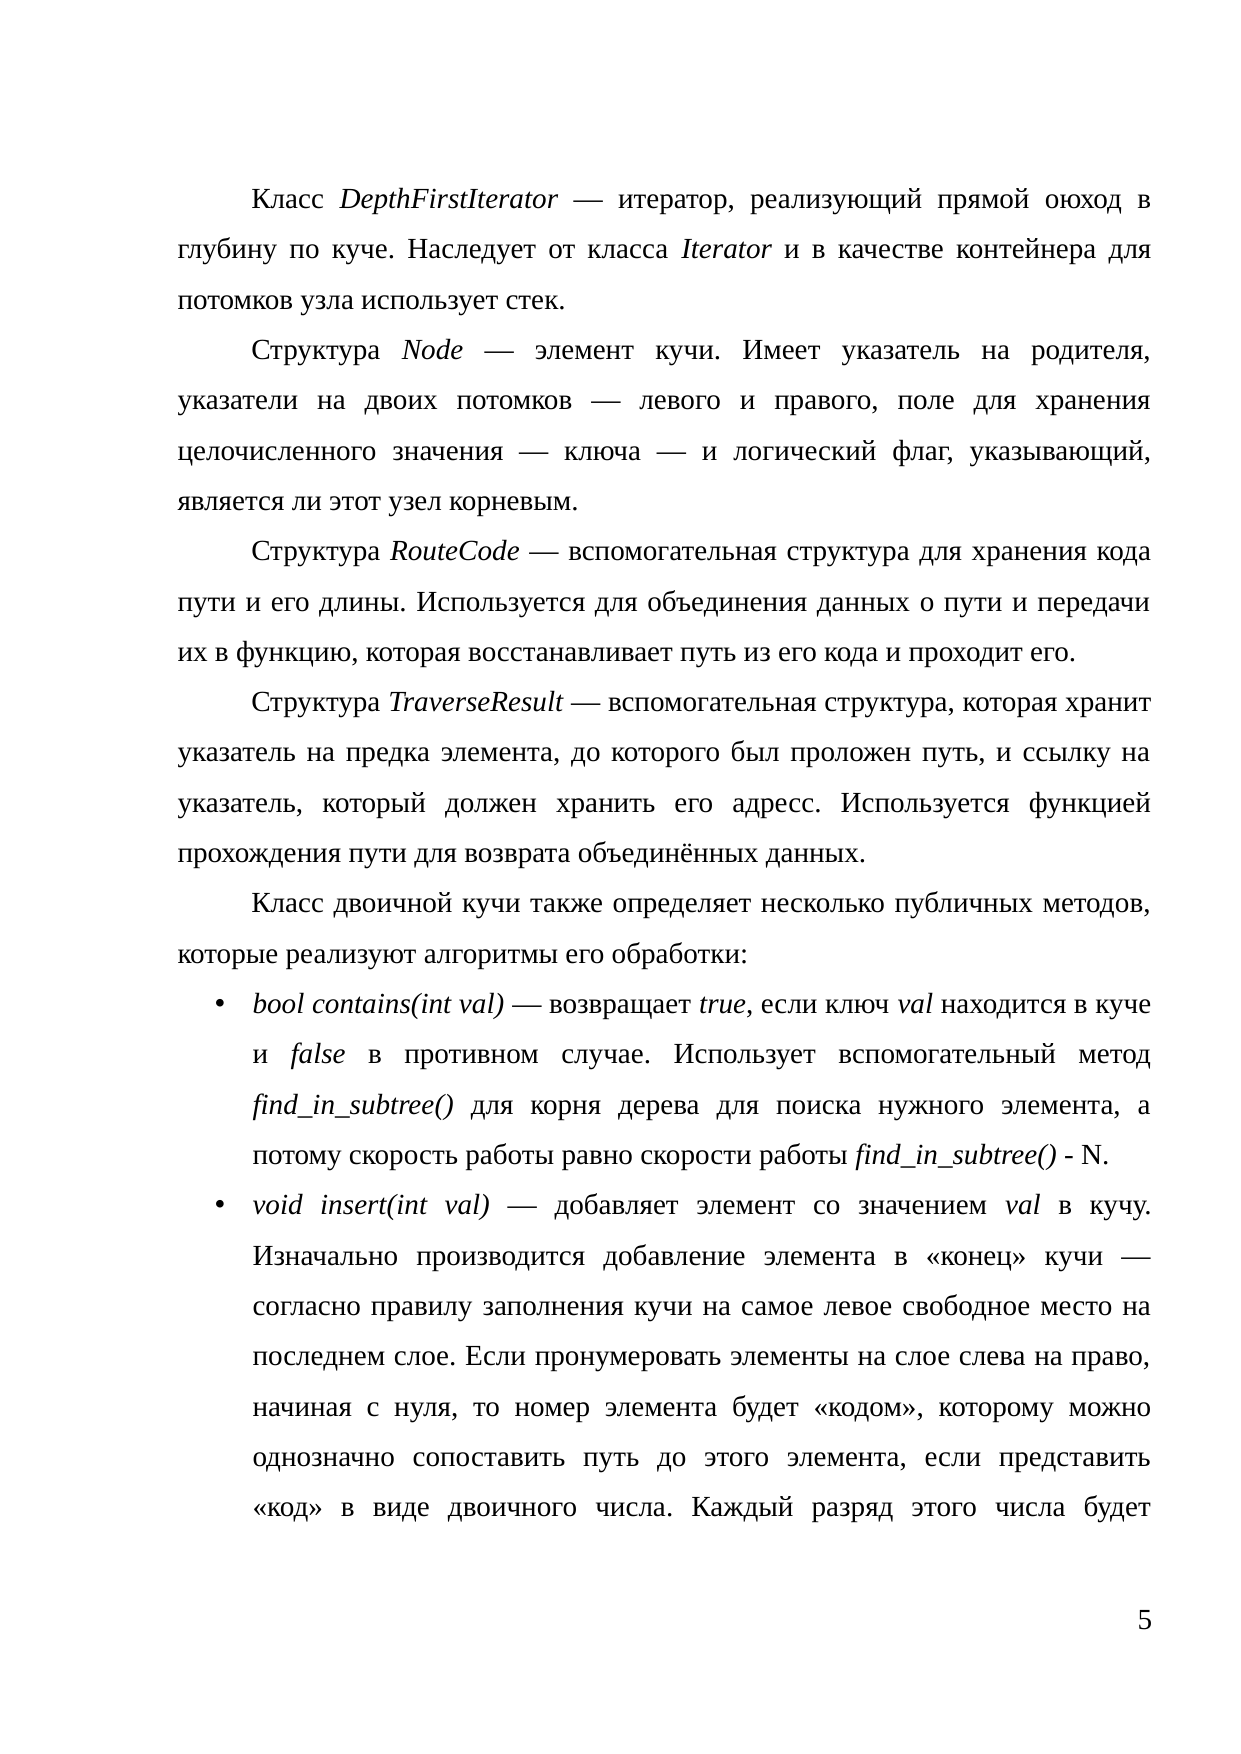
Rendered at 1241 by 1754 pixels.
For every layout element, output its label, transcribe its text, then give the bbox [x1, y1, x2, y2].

text Структура RouteCode — вспомогательная структура для хранения кода пути и его длины. Используется для объединения данных о пути и передачи их в функцию, которая восстанавливает путь из его кода и проходит его. [177, 533, 1152, 667]
text Класс DepthFirstIterator — итератор, реализующий прямой оюход в глубину по куче. Наследует от класса Iterator и в качестве контейнера для потомков узла использует стек. [177, 181, 1152, 315]
text Класс двоичной кучи также определяет несколько публичных методов, которые реализуют алгоритмы его обработки: [177, 886, 1152, 969]
text Структура Node — элемент кучи. Имеет указатель на родителя, указатели на двоих потомков — левого и правого, поле для хранения целочисленного значения — ключа — и логический флаг, указывающий, является ли этот узел корневым. [177, 332, 1152, 517]
list bool contains(int val) — возвращает true, если ключ val находится в куче и false в противном случае. Использует вспомогательный метод find_in_subtree() для корня дерева для поиска нужного элемента, а потому скорость работы равно скорости работы find_in_subtree() - N. [215, 986, 1152, 1171]
text Структура TraverseResult — вспомогательная структура, которая хранит указатель на предка элемента, до которого был проложен путь, и ссылку на указатель, который должен хранить его адресс. Используется функцией прохождения пути для возврата объединённых данных. [177, 684, 1152, 869]
list void insert(int val) — добавляет элемент со значением val в кучу. Изначально производится добавление элемента в «конец» кучи — согласно правилу заполнения кучи на самое левое свободное место на последнем слое. Если пронумеровать элементы на слое слева на право, начиная с нуля, то номер элемента будет «кодом», которому можно однозначно сопоставить путь до этого элемента, если представить «код» в виде двоичного числа. Каждый разряд этого числа будет [215, 1187, 1152, 1523]
